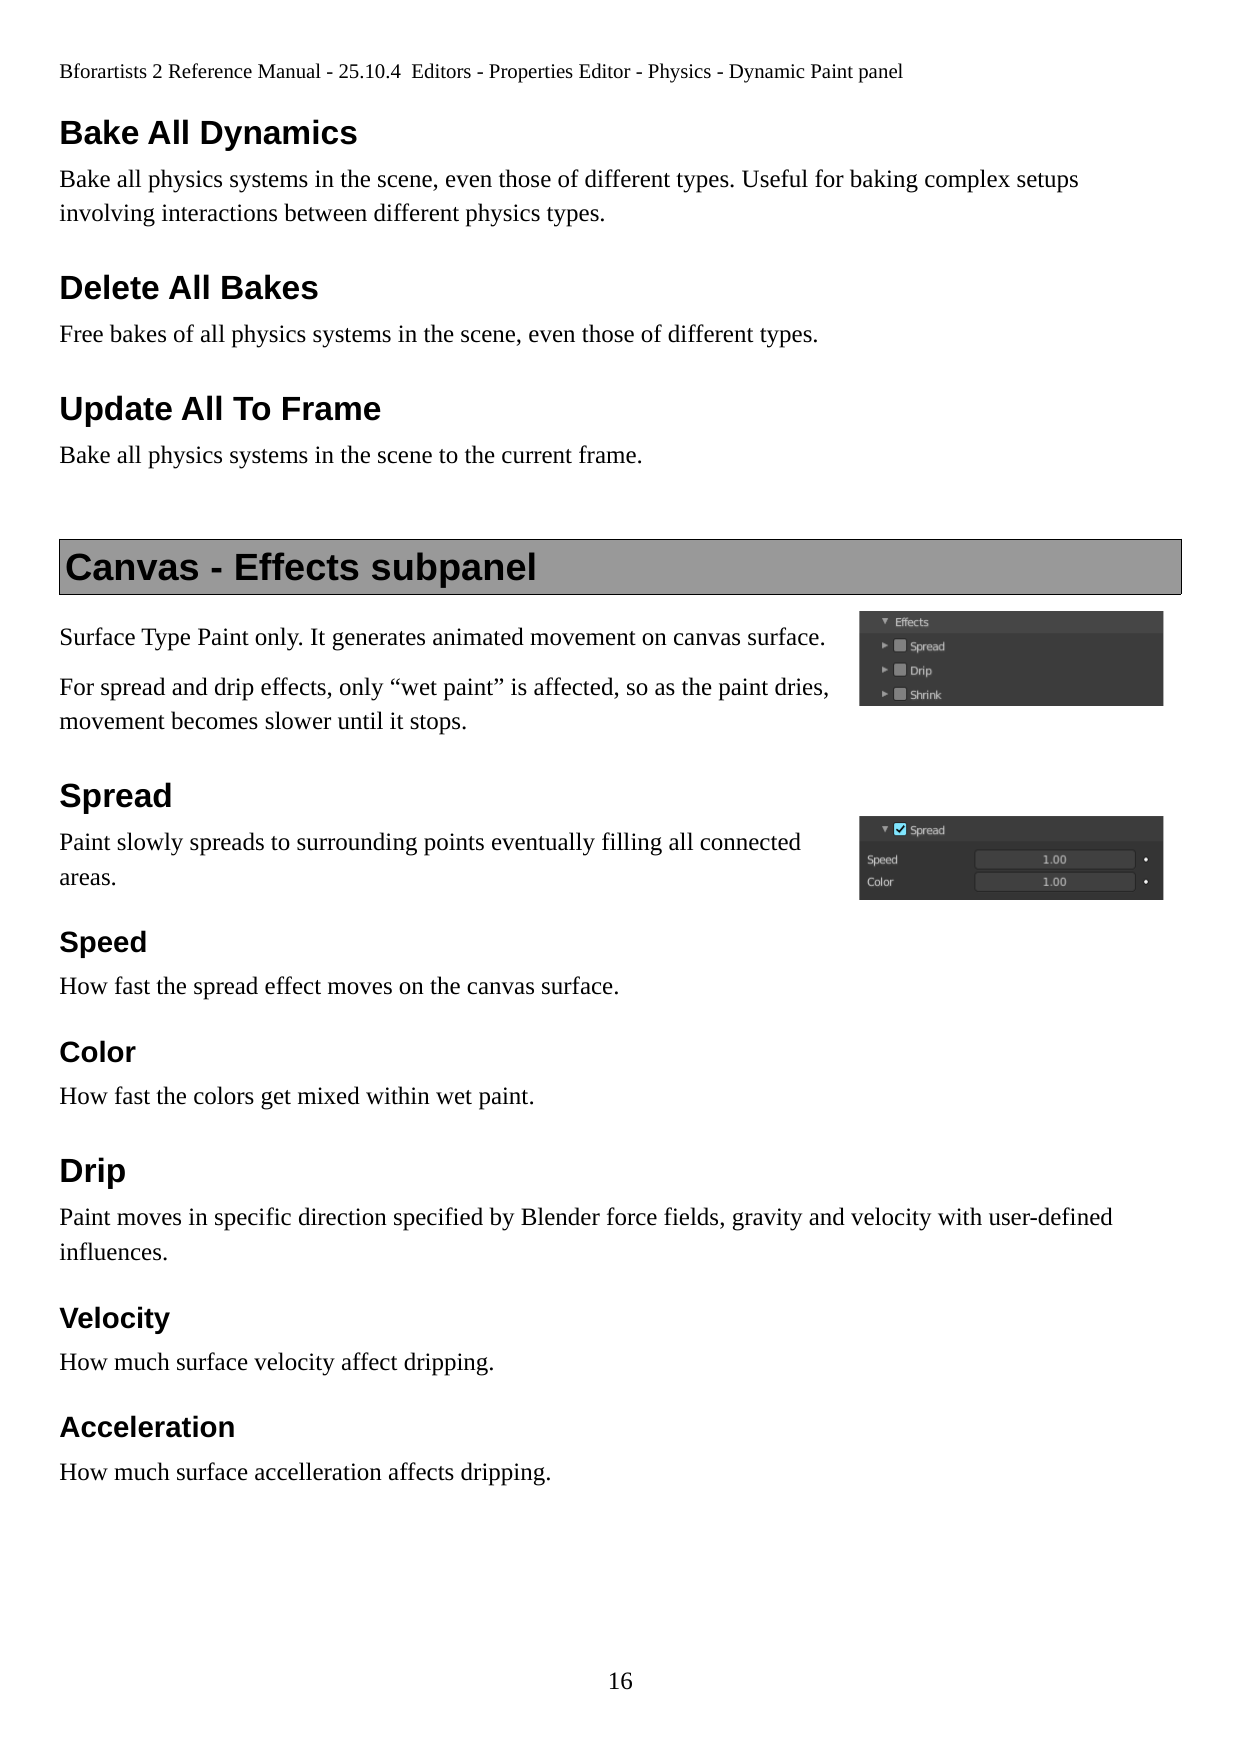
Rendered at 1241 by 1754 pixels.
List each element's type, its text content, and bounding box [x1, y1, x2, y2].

subtitle Color [59, 1035, 1181, 1069]
text Paint slowly spreads to surrounding points eventually filling all connected areas. [59, 827, 859, 890]
text How fast the colors get mixed within wet paint. [59, 1081, 1181, 1110]
subtitle Delete All Bakes [59, 268, 1181, 307]
subtitle Velocity [59, 1301, 1181, 1334]
picture [859, 816, 1164, 900]
picture [859, 611, 1164, 706]
subtitle Bake All Dynamics [59, 113, 1181, 151]
text Bake all physics systems in the scene, even those of different types. Useful for baking complex setups involving interactions between different physics types. [59, 164, 1181, 227]
subtitle Update All To Frame [59, 389, 1181, 428]
text Bake all physics systems in the scene to the current frame. [59, 440, 1181, 469]
subtitle Spread [59, 776, 1181, 814]
subtitle Speed [59, 925, 1181, 959]
text For spread and drip effects, only “wet paint” is affected, so as the paint dries, movement becomes slower until it stops. [59, 672, 1181, 735]
text How much surface accelleration affects dripping. [59, 1457, 1181, 1485]
subtitle Acceleration [59, 1410, 1181, 1444]
text How much surface velocity affect dripping. [59, 1347, 1181, 1376]
subtitle Drip [59, 1151, 1181, 1190]
text Free bakes of all physics systems in the scene, even those of different types. [59, 319, 1181, 348]
table_header Canvas - Effects subpanel [60, 540, 1181, 594]
text How fast the spread effect moves on the canvas surface. [59, 971, 1181, 1000]
text Surface Type Paint only. It generates animated movement on canvas surface. [59, 622, 859, 651]
text Paint moves in specific direction specified by Blender force fields, gravity and velocity with user-defined influences. [59, 1202, 1181, 1266]
